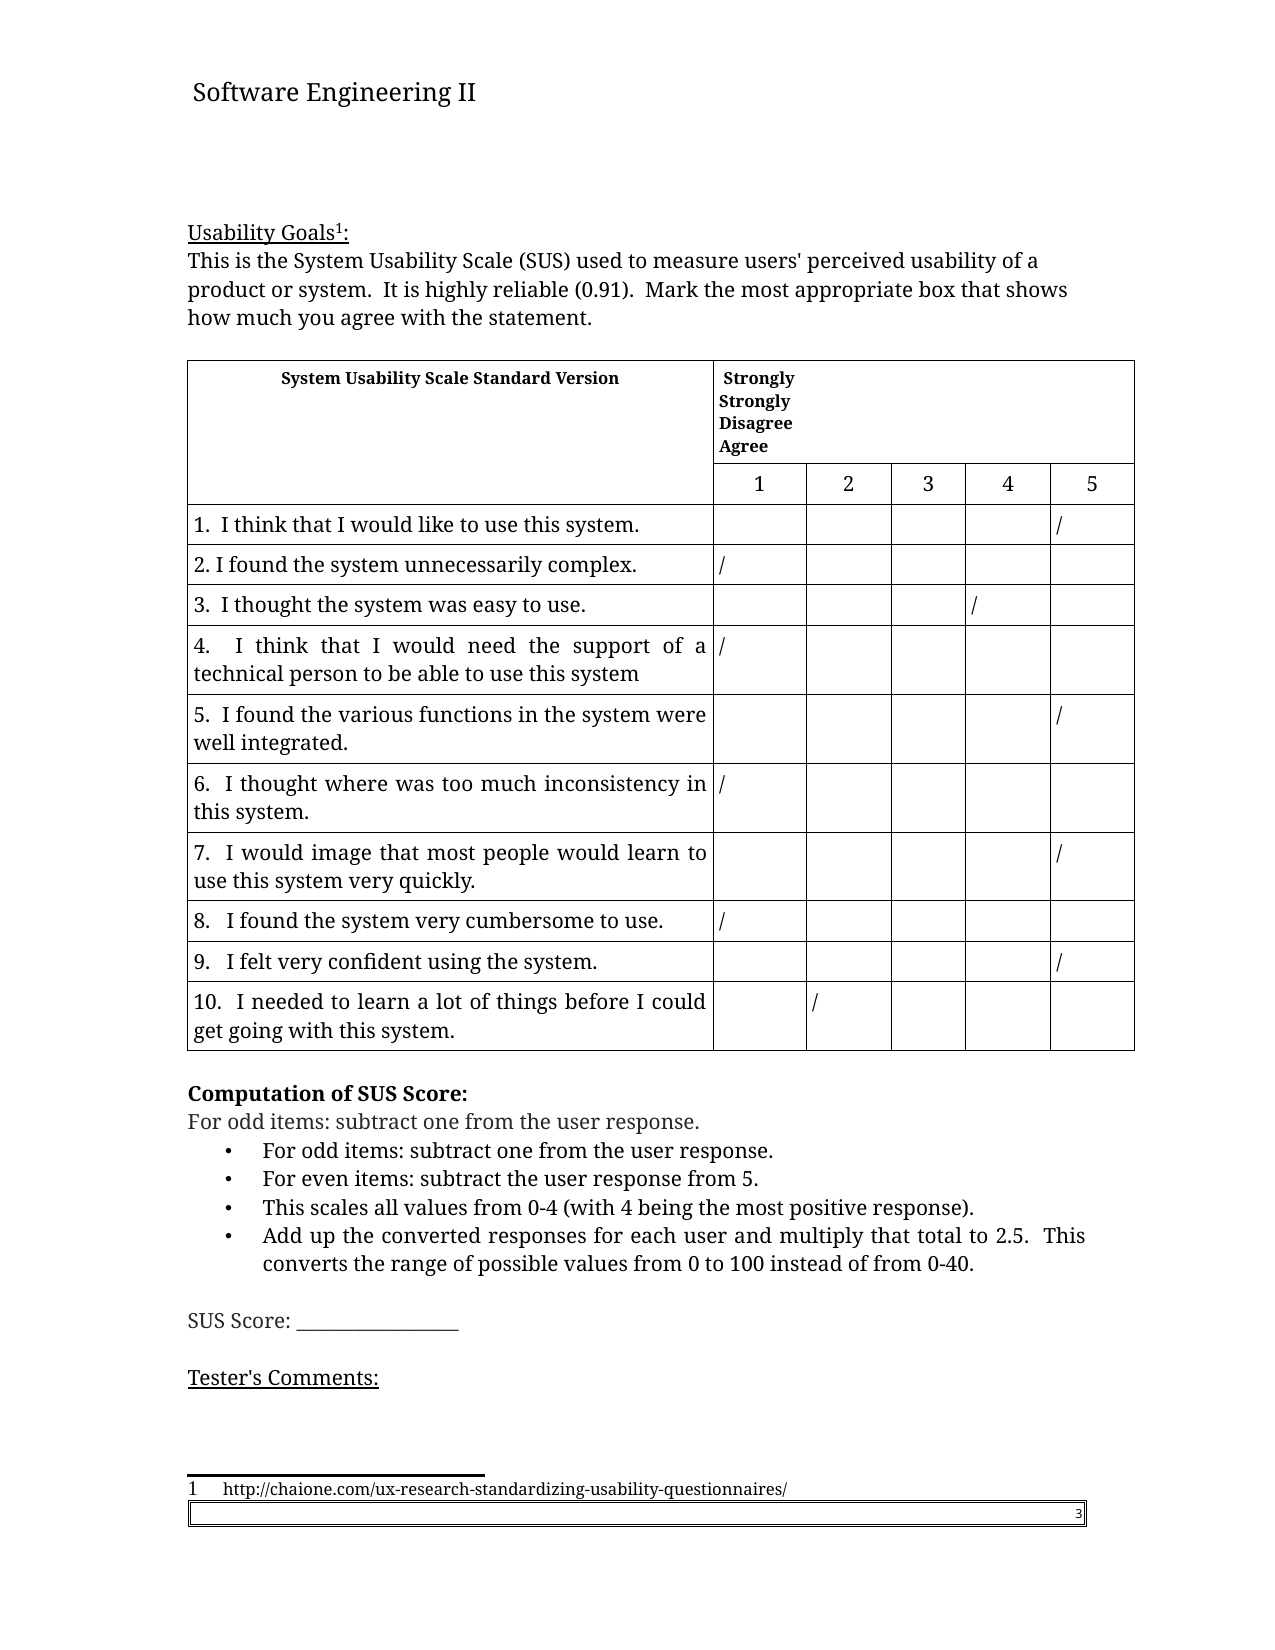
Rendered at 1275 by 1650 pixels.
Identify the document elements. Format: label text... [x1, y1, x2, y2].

table_cell / [714, 626, 806, 694]
table_cell [714, 585, 806, 625]
text This is the System Usability Scale (SUS) used to measure users' perceived usability of a product or system. It is highly reliable (0.91). Mark the most appropriate box that shows how much you agree with the statement. [187, 247, 1087, 332]
table_cell 1 [714, 464, 806, 503]
table_cell [1051, 982, 1134, 1050]
table_cell [892, 982, 965, 1050]
table_cell 7. I would image that most people would learn to use this system very quickly. [188, 833, 713, 900]
table_cell 4 [966, 464, 1050, 503]
table_cell [892, 764, 965, 831]
table_cell / [714, 764, 806, 831]
table_cell [714, 695, 806, 762]
table_cell [807, 585, 891, 625]
table_cell / [966, 585, 1050, 625]
table_header System Usability Scale Standard Version [188, 361, 713, 503]
table_cell 9. I felt very confident using the system. [188, 942, 713, 981]
table_cell [807, 833, 891, 900]
table_cell [892, 585, 965, 625]
table_cell 1. I think that I would like to use this system. [188, 505, 713, 544]
table_cell [966, 982, 1050, 1050]
table_cell [892, 942, 965, 981]
table_cell [807, 545, 891, 584]
table_cell 6. I thought where was too much inconsistency in this system. [188, 764, 713, 831]
table_cell 5. I found the various functions in the system were well integrated. [188, 695, 713, 762]
table_cell [966, 505, 1050, 544]
table_cell [966, 695, 1050, 762]
table_cell [892, 545, 965, 584]
table_cell 3. I thought the system was easy to use. [188, 585, 713, 625]
table_cell [714, 982, 806, 1050]
table_cell 5 [1051, 464, 1134, 503]
table_cell / [1051, 942, 1134, 981]
table_cell [892, 833, 965, 900]
table_cell [807, 764, 891, 831]
table_cell [892, 695, 965, 762]
list Add up the converted responses for each user and multiply that total to 2.5. This converts the range of possible values from 0 to 100 instead of from 0-40. [225, 1221, 1087, 1278]
table_cell / [714, 901, 806, 941]
text Tester's Comments: [187, 1363, 1087, 1449]
table_cell [966, 833, 1050, 900]
table_cell [966, 901, 1050, 941]
table_cell / [1051, 833, 1134, 900]
table_cell 3 [892, 464, 965, 503]
text For odd items: subtract one from the user response. [187, 1107, 1087, 1136]
table_cell [1051, 545, 1134, 584]
table_cell [714, 942, 806, 981]
table_cell [966, 764, 1050, 831]
list For odd items: subtract one from the user response. [225, 1136, 1087, 1164]
table_cell 8. I found the system very cumbersome to use. [188, 901, 713, 941]
table_cell [714, 505, 806, 544]
table_cell [1051, 626, 1134, 694]
text SUS Score: _________________ [187, 1306, 1087, 1335]
table_cell 10. I needed to learn a lot of things before I could get going with this system. [188, 982, 713, 1050]
table_cell [892, 901, 965, 941]
table_cell [807, 901, 891, 941]
table_cell [807, 626, 891, 694]
table_cell / [1051, 695, 1134, 762]
table_cell [1051, 764, 1134, 831]
list For even items: subtract the user response from 5. [225, 1164, 1087, 1193]
table_cell [892, 505, 965, 544]
table_cell [807, 505, 891, 544]
table_cell 2 [807, 464, 891, 503]
text http://chaione.com/ux-research-standardizing-usability-questionnaires/ [187, 1476, 1087, 1500]
table_cell [966, 626, 1050, 694]
table_cell [892, 626, 965, 694]
text Usability Goals: [187, 218, 1087, 247]
table_header Strongly Strongly Disagree Agree [714, 361, 1134, 463]
table_cell [1051, 901, 1134, 941]
table_cell [714, 833, 806, 900]
list This scales all values from 0-4 (with 4 being the most positive response). [225, 1193, 1087, 1221]
table_cell / [714, 545, 806, 584]
table_cell [1051, 585, 1134, 625]
table_cell [807, 942, 891, 981]
table_cell / [1051, 505, 1134, 544]
table_cell 2. I found the system unnecessarily complex. [188, 545, 713, 584]
table_cell [966, 545, 1050, 584]
table_cell [807, 695, 891, 762]
table_cell [966, 942, 1050, 981]
table_cell / [807, 982, 891, 1050]
table_cell 4. I think that I would need the support of a technical person to be able to use this system [188, 626, 713, 694]
text Computation of SUS Score: [187, 1079, 1087, 1107]
